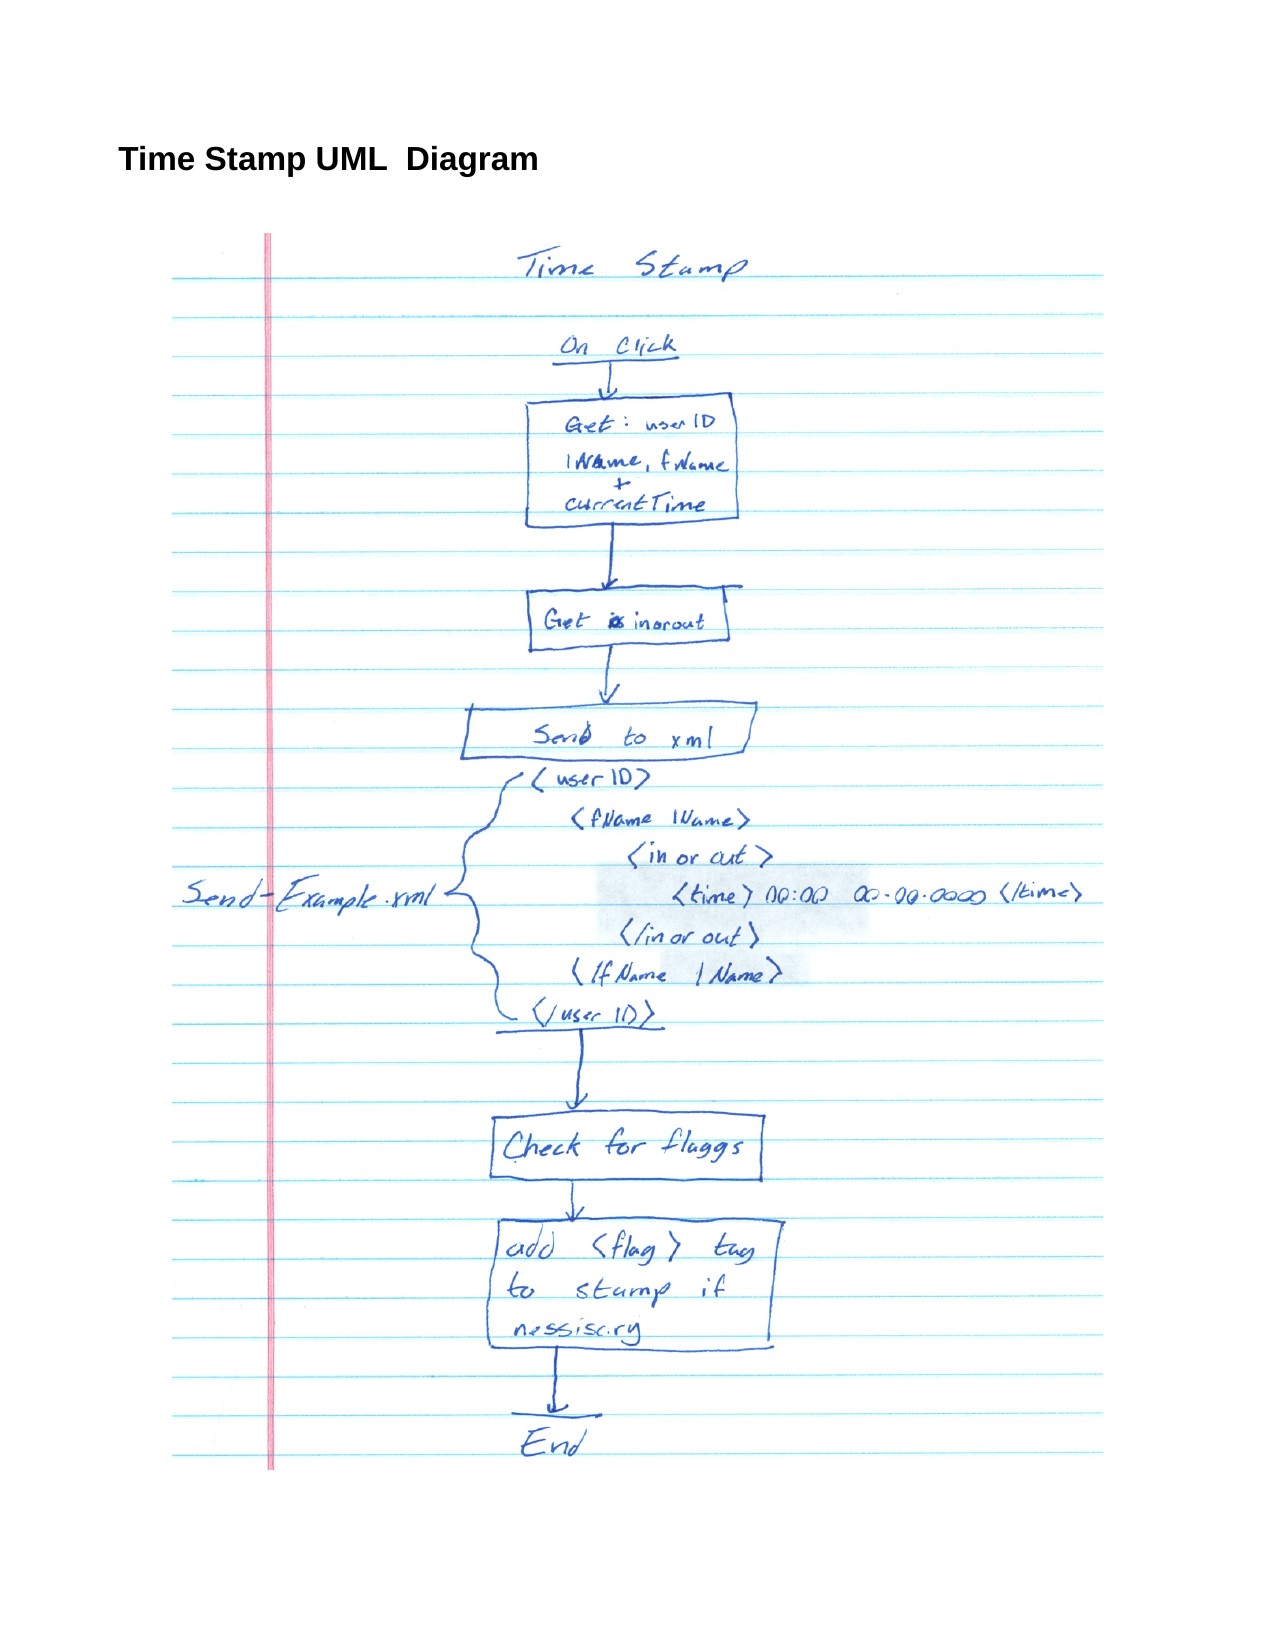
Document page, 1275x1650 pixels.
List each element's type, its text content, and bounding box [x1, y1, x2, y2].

picture [171, 233, 1104, 1470]
subtitle Time Stamp UML Diagram [118, 139, 1157, 177]
